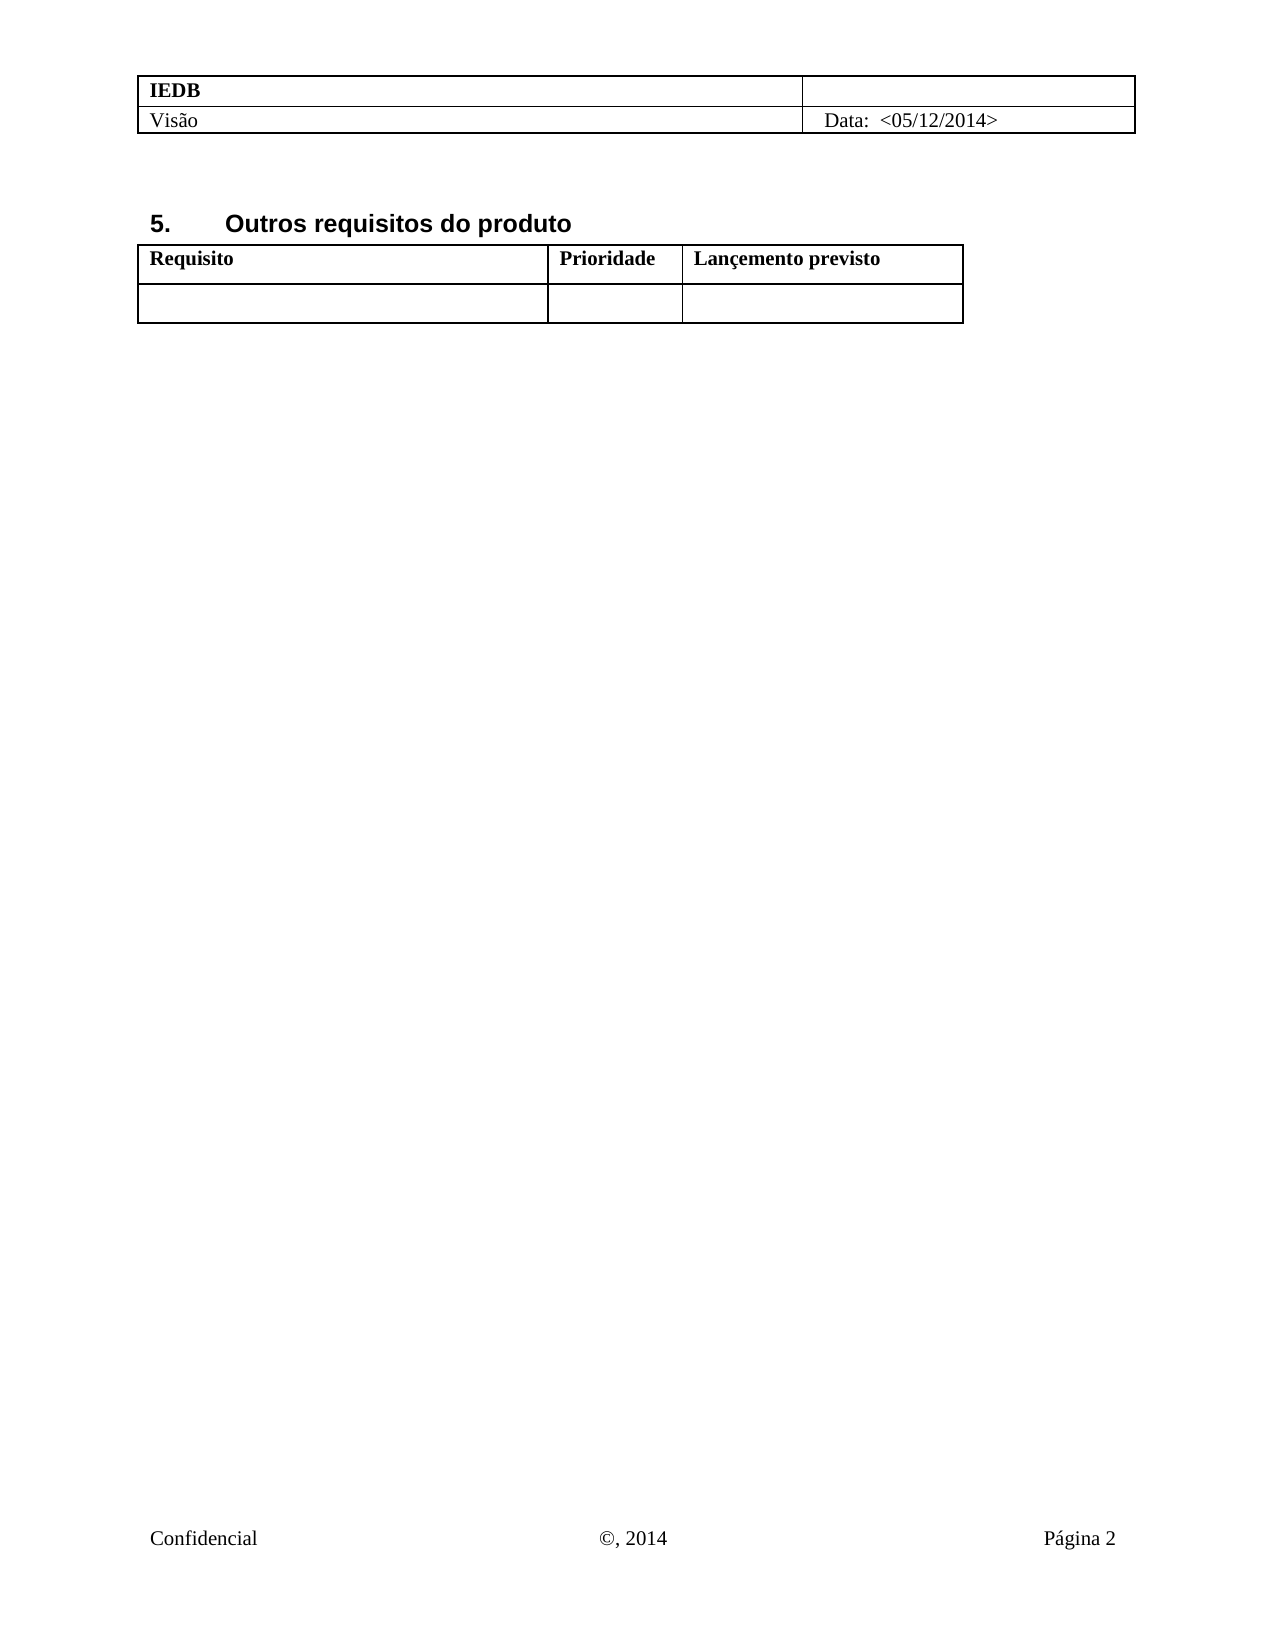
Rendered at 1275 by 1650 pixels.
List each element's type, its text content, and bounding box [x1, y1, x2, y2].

table_cell [139, 285, 547, 322]
table_cell [549, 285, 682, 322]
table_header Requisito [139, 246, 547, 283]
table_cell [683, 285, 962, 322]
table_header Lançemento previsto [683, 246, 962, 283]
subtitle Outros requisitos do produto [150, 209, 1125, 238]
table_header Prioridade [549, 246, 682, 283]
